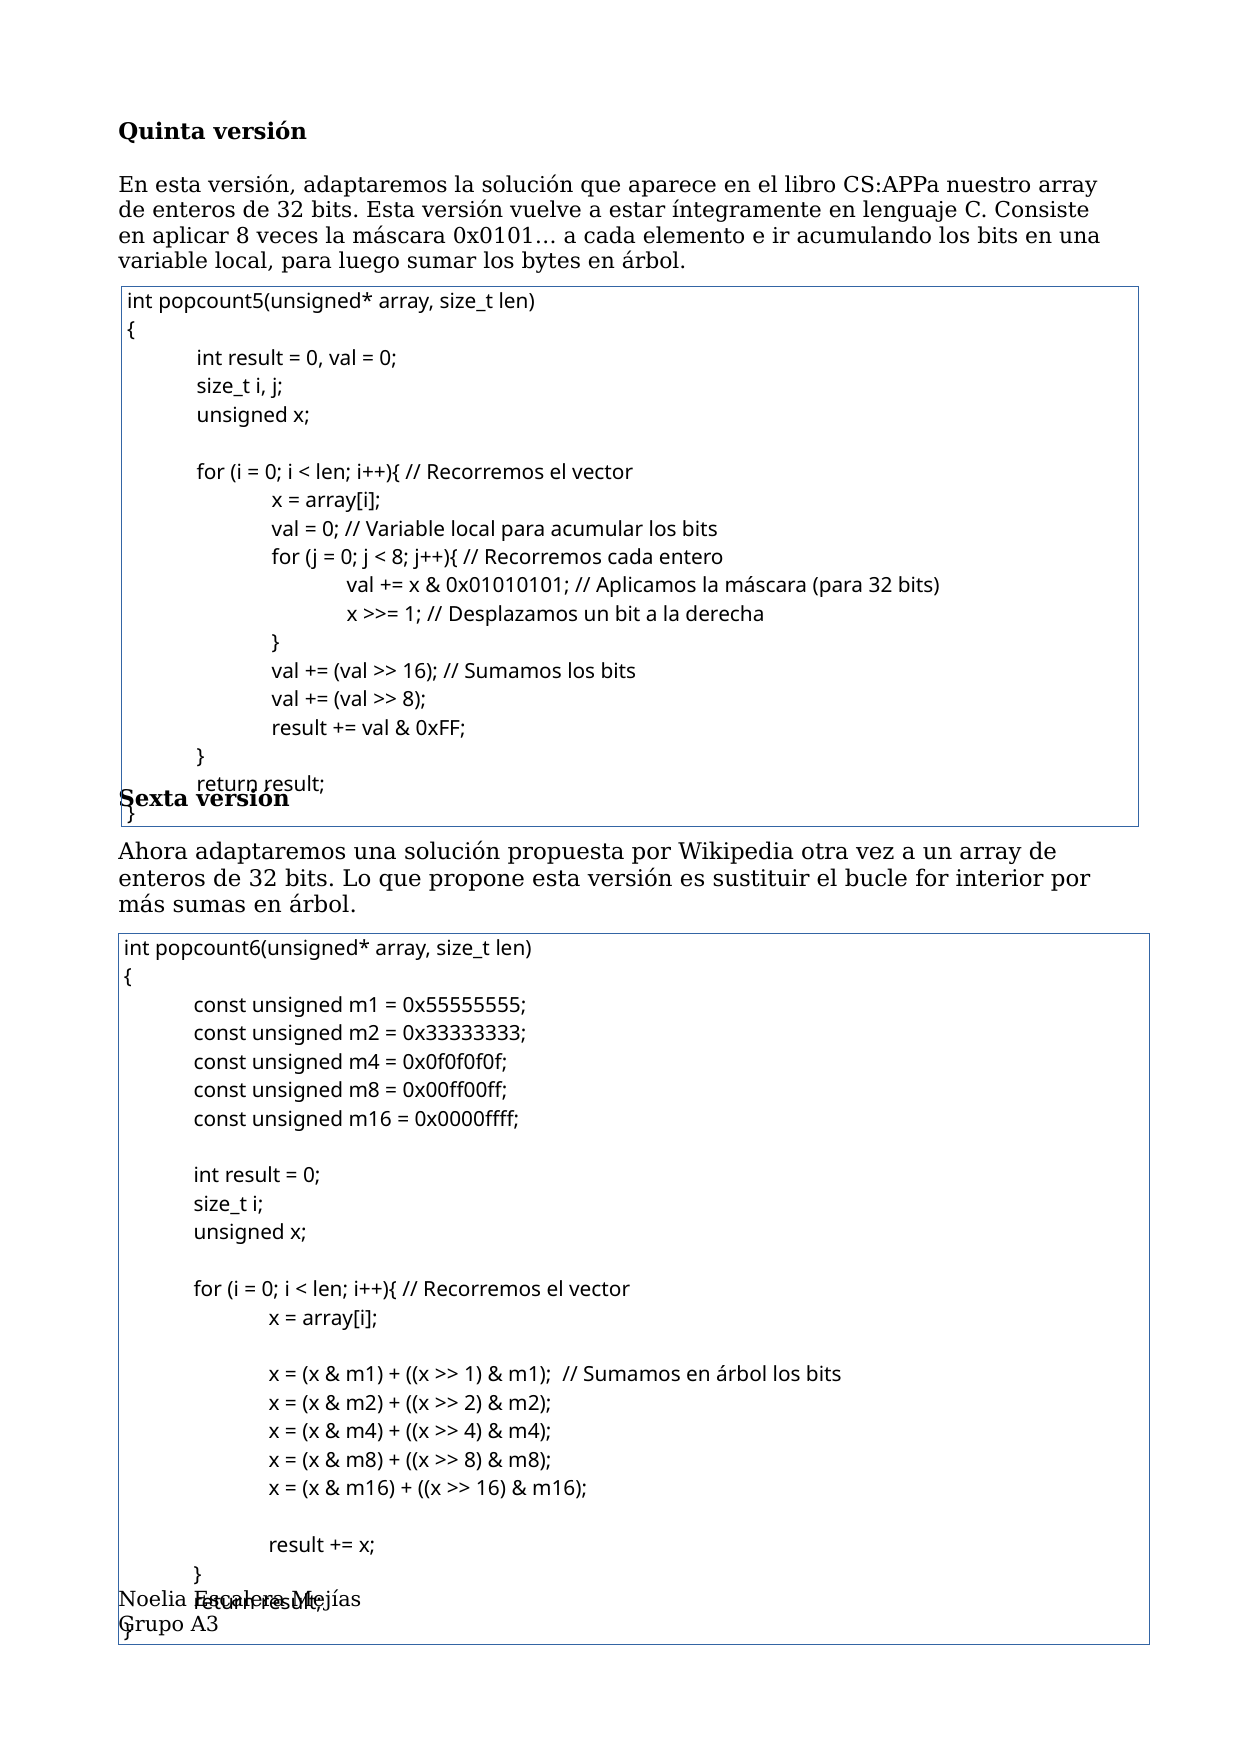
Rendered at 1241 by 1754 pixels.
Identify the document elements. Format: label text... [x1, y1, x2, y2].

text Quinta versión [118, 118, 1122, 145]
text En esta versión, adaptaremos la solución que aparece en el libro CS:APPa nuestro array de enteros de 32 bits. Esta versión vuelve a estar íntegramente en lenguaje C. Consiste en aplicar 8 veces la máscara 0x0101… a cada elemento e ir acumulando los bits en una variable local, para luego sumar los bytes en árbol. [118, 172, 1122, 274]
text Sexta versión [122, 784, 1122, 811]
text Ahora adaptaremos una solución propuesta por Wikipedia otra vez a un array de enteros de 32 bits. Lo que propone esta versión es sustituir el bucle for interior por más sumas en árbol. [118, 838, 1122, 918]
